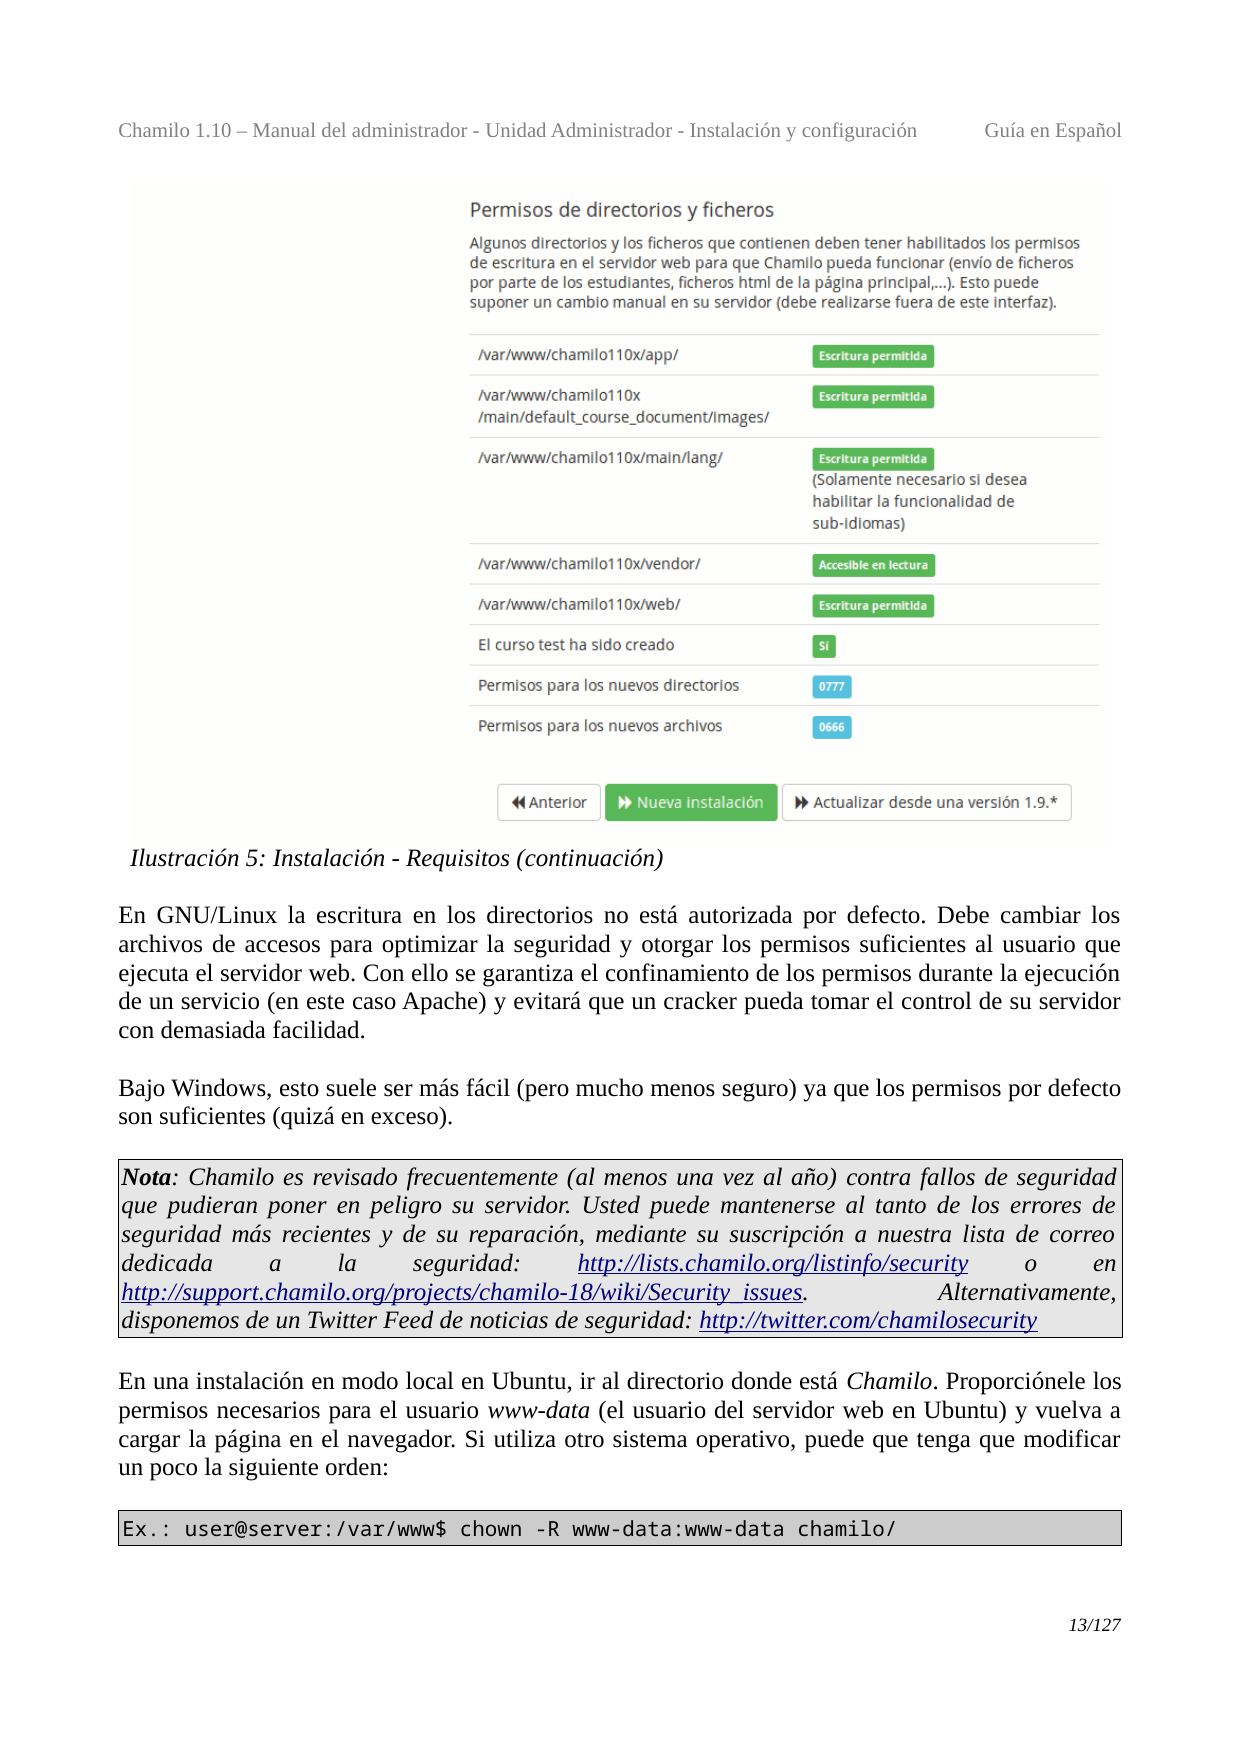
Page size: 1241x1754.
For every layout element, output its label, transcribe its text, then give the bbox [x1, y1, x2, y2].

text En GNU/Linux la escritura en los directorios no está autorizada por defecto. Debe cambiar los archivos de accesos para optimizar la seguridad y otorgar los permisos suficientes al usuario que ejecuta el servidor web. Con ello se garantiza el confinamiento de los permisos durante la ejecución de un servicio (en este caso Apache) y evitará que un cracker pueda tomar el control de su servidor con demasiada facilidad. [118, 900, 1122, 1044]
text Ilustración 5: Instalación - Requisitos (continuación) [130, 843, 1110, 871]
picture [129, 184, 1111, 843]
text En una instalación en modo local en Ubuntu, ir al directorio donde está Chamilo. Proporciónele los permisos necesarios para el usuario www-data (el usuario del servidor web en Ubuntu) y vuelva a cargar la página en el navegador. Si utiliza otro sistema operativo, puede que tenga que modificar un poco la siguiente orden: [118, 1366, 1122, 1481]
text Bajo Windows, esto suele ser más fácil (pero mucho menos seguro) ya que los permisos por defecto son suficientes (quizá en exceso). [118, 1073, 1122, 1130]
text Ex.: user@server:/var/www$ chown -R www-data:www-data chamilo/ [119, 1511, 1121, 1545]
text Nota: Chamilo es revisado frecuentemente (al menos una vez al año) contra fallos de seguridad que pudieran poner en peligro su servidor. Usted puede mantenerse al tanto de los errores de seguridad más recientes y de su reparación, mediante su suscripción a nuestra lista de correo dedicada a la seguridad: http://lists.chamilo.org/listinfo/security o en http://support.chamilo.org/projects/chamilo-18/wiki/Security_issues. Alternativamente, disponemos de un Twitter Feed de noticias de seguridad: http://twitter.com/chamilosecurity [119, 1160, 1122, 1337]
